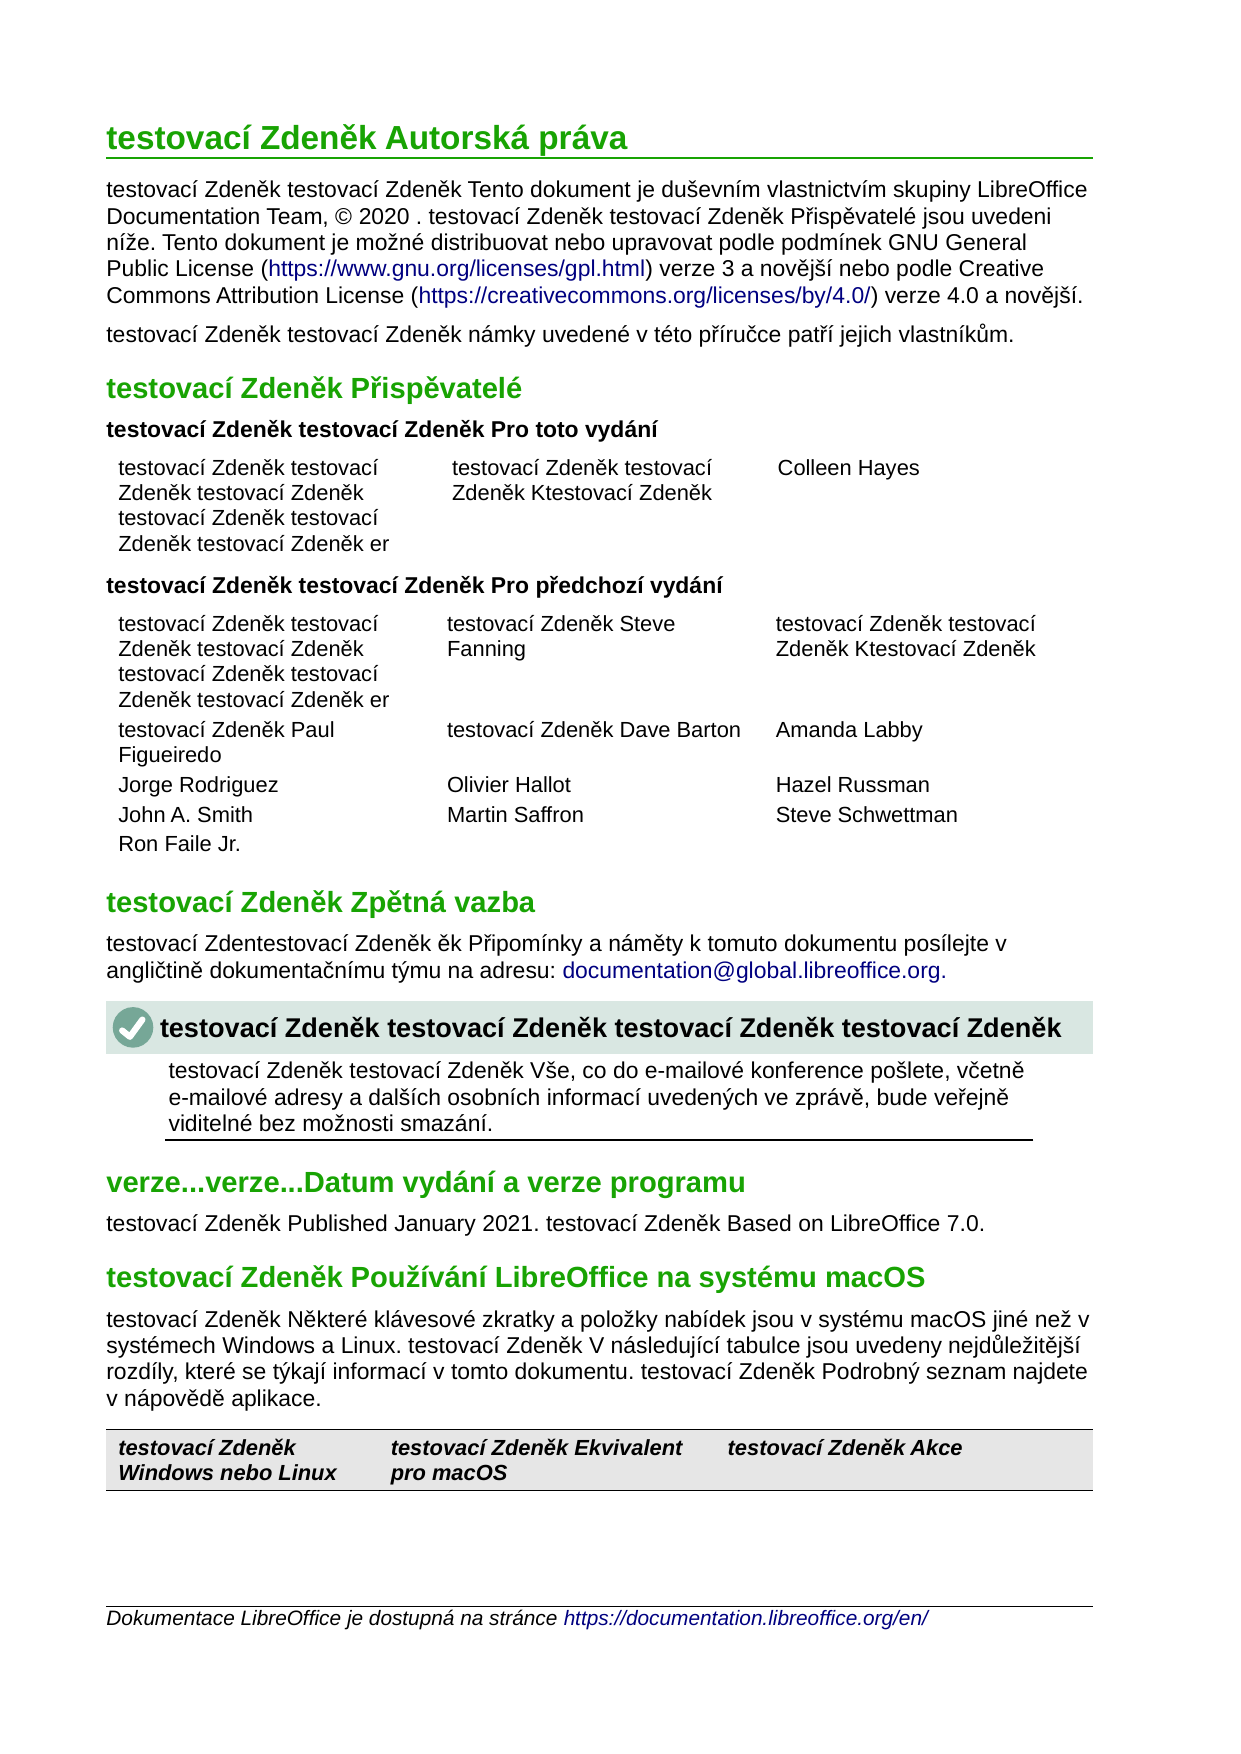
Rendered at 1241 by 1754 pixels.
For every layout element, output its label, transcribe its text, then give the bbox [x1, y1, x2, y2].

text testovací Zdeněk testovací Zdeněk Tento dokument je duševním vlastnictvím skupiny LibreOffice Documentation Team, © 2020 . testovací Zdeněk testovací Zdeněk Přispěvatelé jsou uvedeni níže. Tento dokument je možné distribuovat nebo upravovat podle podmínek GNU General Public License (https://www.gnu.org/licenses/gpl.html) verze 3 a novější nebo podle Creative Commons Attribution License (https://creativecommons.org/licenses/by/4.0/) verze 4.0 a novější. [106, 176, 1093, 308]
table_cell Amanda Labby [764, 716, 1093, 772]
text testovací Zdeněk testovací Zdeněk Pro toto vydání [106, 416, 1093, 442]
table_cell [435, 831, 764, 861]
table_cell Jorge Rodriguez [106, 772, 435, 801]
table_cell Martin Saffron [435, 801, 764, 831]
table_header testovací Zdeněk Windows nebo Linux [106, 1430, 379, 1490]
table_cell Olivier Hallot [435, 772, 764, 801]
subtitle testovací Zdeněk Autorská práva [106, 118, 1093, 157]
subtitle testovací Zdeněk testovací Zdeněk testovací Zdeněk testovací Zdeněk [106, 1001, 1093, 1054]
subtitle testovací Zdeněk Přispěvatelé [106, 371, 1093, 404]
text testovací Zdeněk testovací Zdeněk námky uvedené v této příručce patří jejich vlastníkům. [106, 321, 1093, 347]
text testovací Zdeněk Některé klávesové zkratky a položky nabídek jsou v systému macOS jiné než v systémech Windows a Linux. testovací Zdeněk V následující tabulce jsou uvedeny nejdůležitější rozdíly, které se týkají informací v tomto dokumentu. testovací Zdeněk Podrobný seznam najdete v nápovědě aplikace. [106, 1306, 1093, 1411]
subtitle testovací Zdeněk Používání LibreOffice na systému macOS [106, 1260, 1093, 1294]
table_cell John A. Smith [106, 801, 435, 831]
subtitle verze...verze...Datum vydání a verze programu [106, 1165, 1093, 1198]
table_cell testovací Zdeněk Dave Barton [435, 716, 764, 772]
table_header testovací Zdeněk Akce [716, 1430, 1093, 1490]
text testovací Zdentestovací Zdeněk ěk Připomínky a náměty k tomuto dokumentu posílejte v angličtině dokumentačnímu týmu na adresu: documentation@global.libreoffice.org. [106, 930, 1093, 983]
text testovací Zdeněk testovací Zdeněk Pro předchozí vydání [106, 572, 1093, 598]
table_cell Ron Faile Jr. [106, 831, 435, 861]
text testovací Zdeněk testovací Zdeněk Vše, co do e-mailové konference pošlete, včetně e-mailové adresy a dalších osobních informací uvedených ve zprávě, bude veřejně viditelné bez možnosti smazání. [165, 1054, 1033, 1139]
table_header testovací Zdeněk testovací Zdeněk testovací Zdeněk testovací Zdeněk testovací Zdeněk testovací Zdeněk er [106, 611, 435, 716]
table_cell [764, 831, 1093, 861]
table_cell Hazel Russman [764, 772, 1093, 801]
text testovací Zdeněk Published January 2021. testovací Zdeněk Based on LibreOffice 7.0. [106, 1210, 1093, 1237]
table_header testovací Zdeněk testovací Zdeněk testovací Zdeněk testovací Zdeněk testovací Zdeněk testovací Zdeněk er [106, 455, 440, 560]
subtitle testovací Zdeněk Zpětná vazba [106, 885, 1093, 918]
table_header testovací Zdeněk testovací Zdeněk Ktestovací Zdeněk [440, 455, 766, 560]
table_header Colleen Hayes [766, 455, 1093, 560]
table_cell Steve Schwettman [764, 801, 1093, 831]
table_header testovací Zdeněk Steve Fanning [435, 611, 764, 716]
table_header testovací Zdeněk Ekvivalent pro macOS [379, 1430, 716, 1490]
table_header testovací Zdeněk testovací Zdeněk Ktestovací Zdeněk [764, 611, 1093, 716]
table_cell testovací Zdeněk Paul Figueiredo [106, 716, 435, 772]
